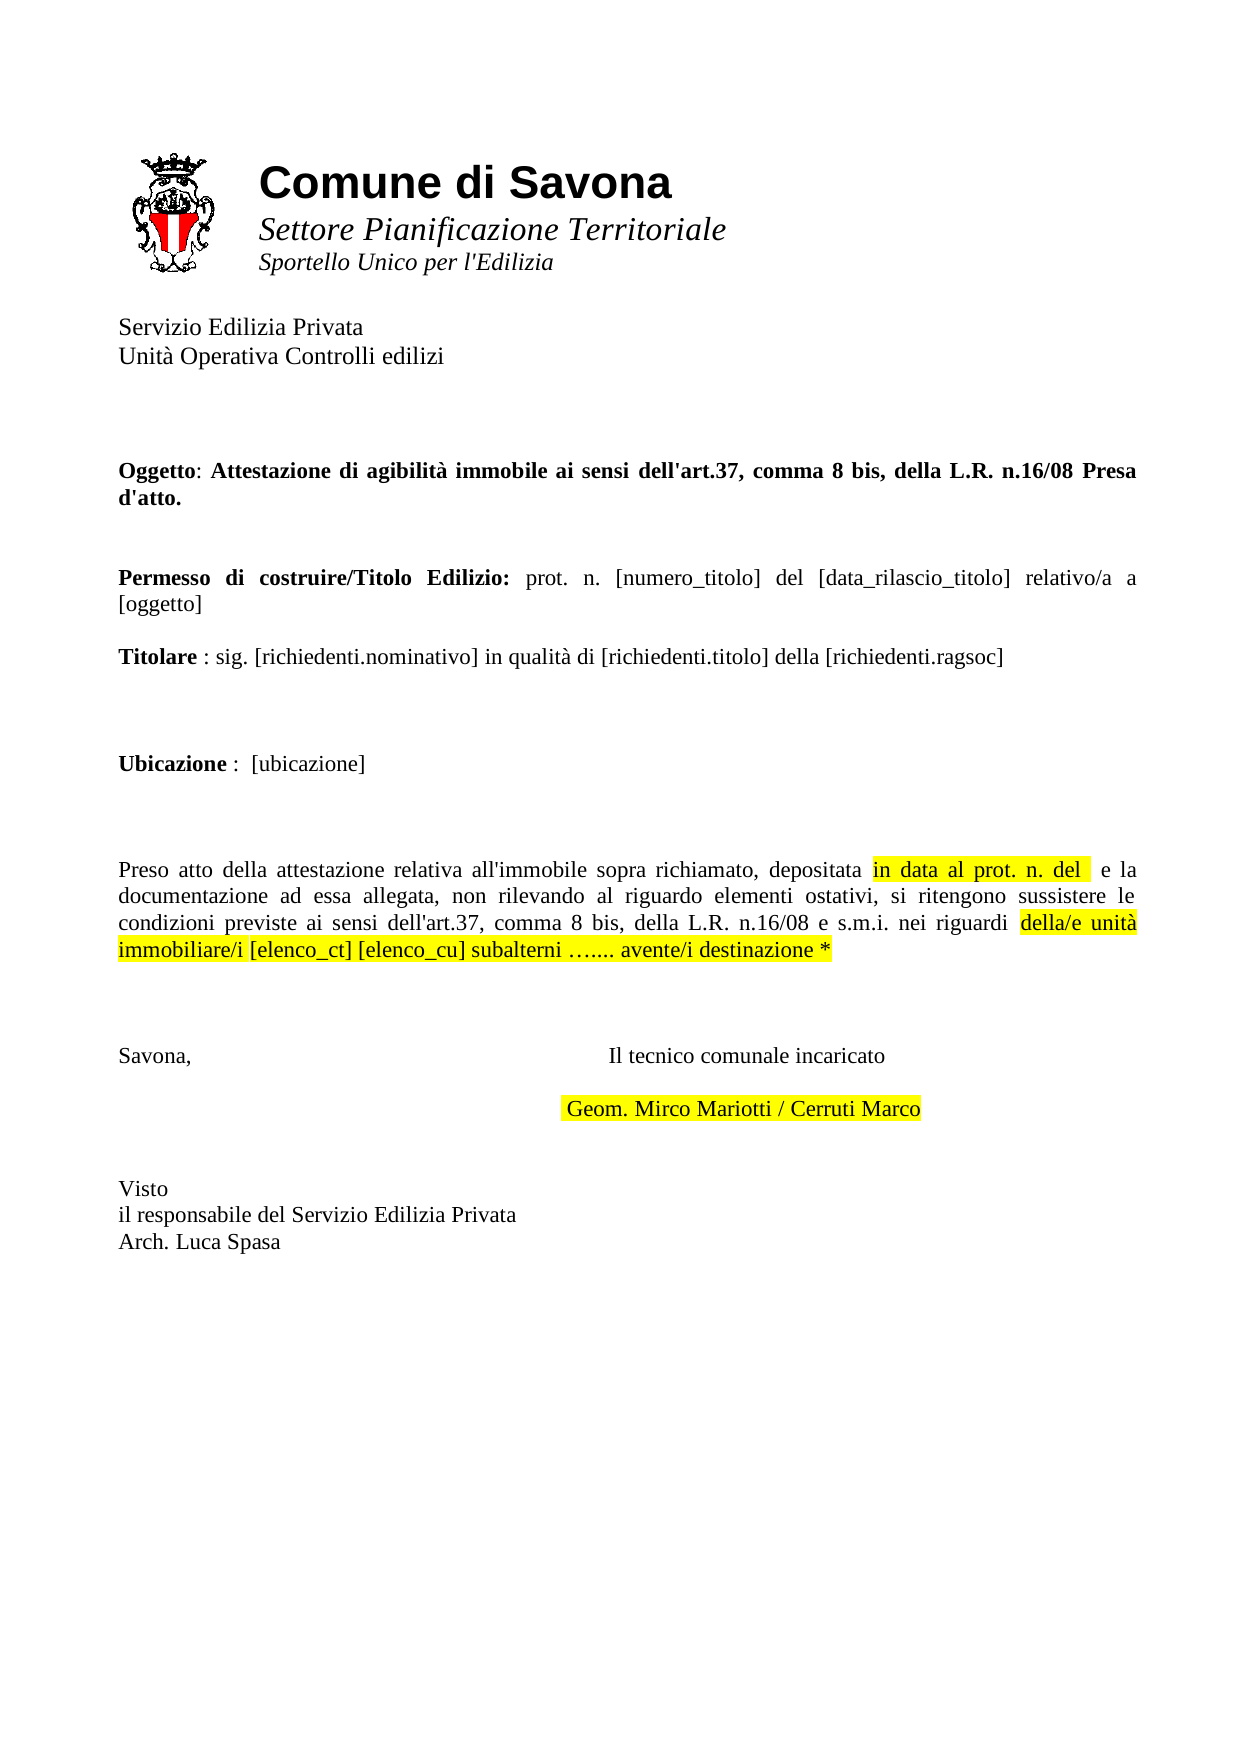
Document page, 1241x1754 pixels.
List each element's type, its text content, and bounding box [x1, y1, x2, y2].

text Oggetto: Attestazione di agibilità immobile ai sensi dell'art.37, comma 8 bis, della L.R. n.16/08 Presa d'atto. [118, 457, 1137, 510]
text Savona, Il tecnico comunale incaricato [118, 1042, 1137, 1068]
text Preso atto della attestazione relativa all'immobile sopra richiamato, depositata in data al prot. n. del e la documentazione ad essa allegata, non rilevando al riguardo elementi ostativi, si ritengono sussistere le condizioni previste ai sensi dell'art.37, comma 8 bis, della L.R. n.16/08 e s.m.i. nei riguardi della/e unità immobiliare/i [elenco_ct] [elenco_cu] subalterni ….... avente/i destinazione * [118, 856, 1137, 962]
list Settore Pianificazione Territoriale [258, 208, 1121, 247]
text Titolare : sig. [richiedenti.nominativo] in qualità di [richiedenti.titolo] della [richiedenti.ragsoc] [118, 643, 1137, 670]
text Permesso di costruire/Titolo Edilizio: prot. n. [numero_titolo] del [data_rilascio_titolo] relativo/a a [oggetto] [118, 563, 1137, 617]
text il responsabile del Servizio Edilizia Privata [118, 1201, 1137, 1228]
text Ubicazione : [ubicazione] [118, 749, 1137, 776]
text Arch. Luca Spasa [118, 1228, 1137, 1254]
text Visto [118, 1174, 1137, 1201]
text Geom. Mirco Mariotti / Cerruti Marco [487, 1095, 1137, 1121]
text Unità Operativa Controlli edilizi [118, 341, 1137, 370]
subtitle Servizio Edilizia Privata [118, 312, 1137, 341]
list Comune di Savona [258, 156, 1121, 208]
list Sportello Unico per l'Edilizia [258, 247, 1121, 276]
